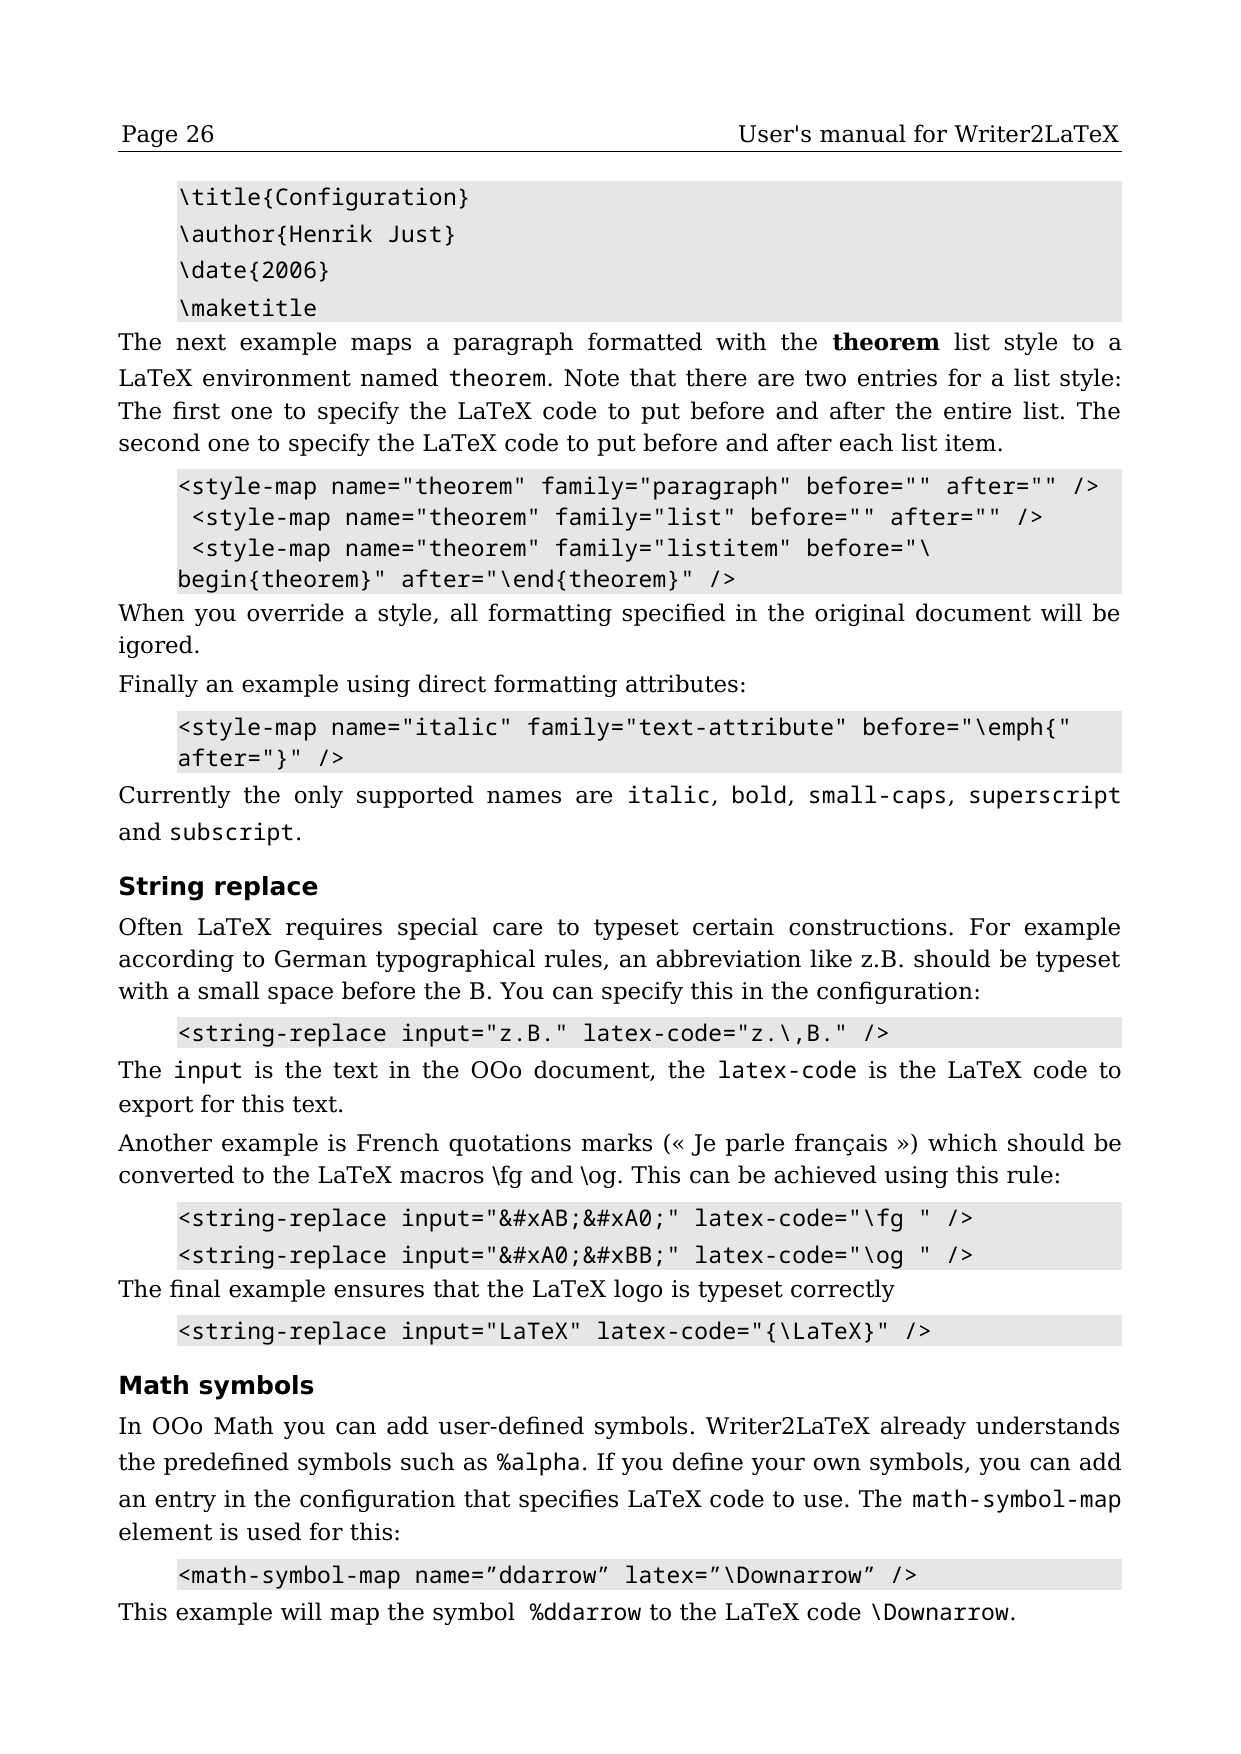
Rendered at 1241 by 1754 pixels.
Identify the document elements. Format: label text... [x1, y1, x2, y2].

text The final example ensures that the LaTeX logo is typeset correctly [118, 1276, 1122, 1303]
text <string-replace input="&#xA0;&#xBB;" latex-code="\og " /> [177, 1239, 1122, 1270]
subtitle String replace [118, 872, 1122, 901]
text Often LaTeX requires special care to typeset certain constructions. For example according to German typographical rules, an abbreviation like z.B. should be typeset with a small space before the B. You can specify this in the configuration: [118, 913, 1122, 1005]
text <style-map name="theorem" family="paragraph" before="" after="" /> <style-map name="theorem" family="list" before="" after="" /> <style-map name="theorem" family="listitem" before="\begin{theorem}" after="\end{theorem}" /> [177, 469, 1122, 594]
text <style-map name="italic" family="text-attribute" before="\emph{" after="}" /> [177, 711, 1122, 773]
text In OOo Math you can add user-defined symbols. Writer2LaTeX already understands the predefined symbols such as %alpha. If you define your own symbols, you can add an entry in the configuration that specifies LaTeX code to use. The math-symbol-map element is used for this: [118, 1413, 1122, 1546]
text Another example is French quotations marks (« Je parle français ») which should be converted to the LaTeX macros \fg and \og. This can be achieved using this rule: [118, 1130, 1122, 1189]
text <math-symbol-map name=”ddarrow” latex=”\Downarrow” /> [177, 1559, 1122, 1590]
text The input is the text in the OOo document, the latex-code is the LaTeX code to export for this text. [118, 1054, 1122, 1118]
text \title{Configuration} [177, 181, 1122, 212]
subtitle Math symbols [118, 1371, 1122, 1400]
text <string-replace input="LaTeX" latex-code="{\LaTeX}" /> [177, 1315, 1122, 1346]
text When you override a style, all formatting specified in the original document will be igored. [118, 600, 1122, 659]
text <string-replace input="z.B." latex-code="z.\,B." /> [177, 1017, 1122, 1048]
text Currently the only supported names are italic, bold, small-caps, superscript and subscript. [118, 779, 1122, 847]
text \maketitle [177, 291, 1122, 322]
text The next example maps a paragraph formatted with the theorem list style to a LaTeX environment named theorem. Note that there are two entries for a list style: The first one to specify the LaTeX code to put before and after the entire list. The second one to specify the LaTeX code to put before and after each list item. [118, 328, 1122, 457]
text \date{2006} [177, 254, 1122, 286]
text \author{Henrik Just} [177, 217, 1122, 248]
text Finally an example using direct formatting attributes: [118, 671, 1122, 698]
text This example will map the symbol %ddarrow to the LaTeX code \Downarrow. [118, 1596, 1122, 1627]
text <string-replace input="&#xAB;&#xA0;" latex-code="\fg " /> [177, 1202, 1122, 1233]
